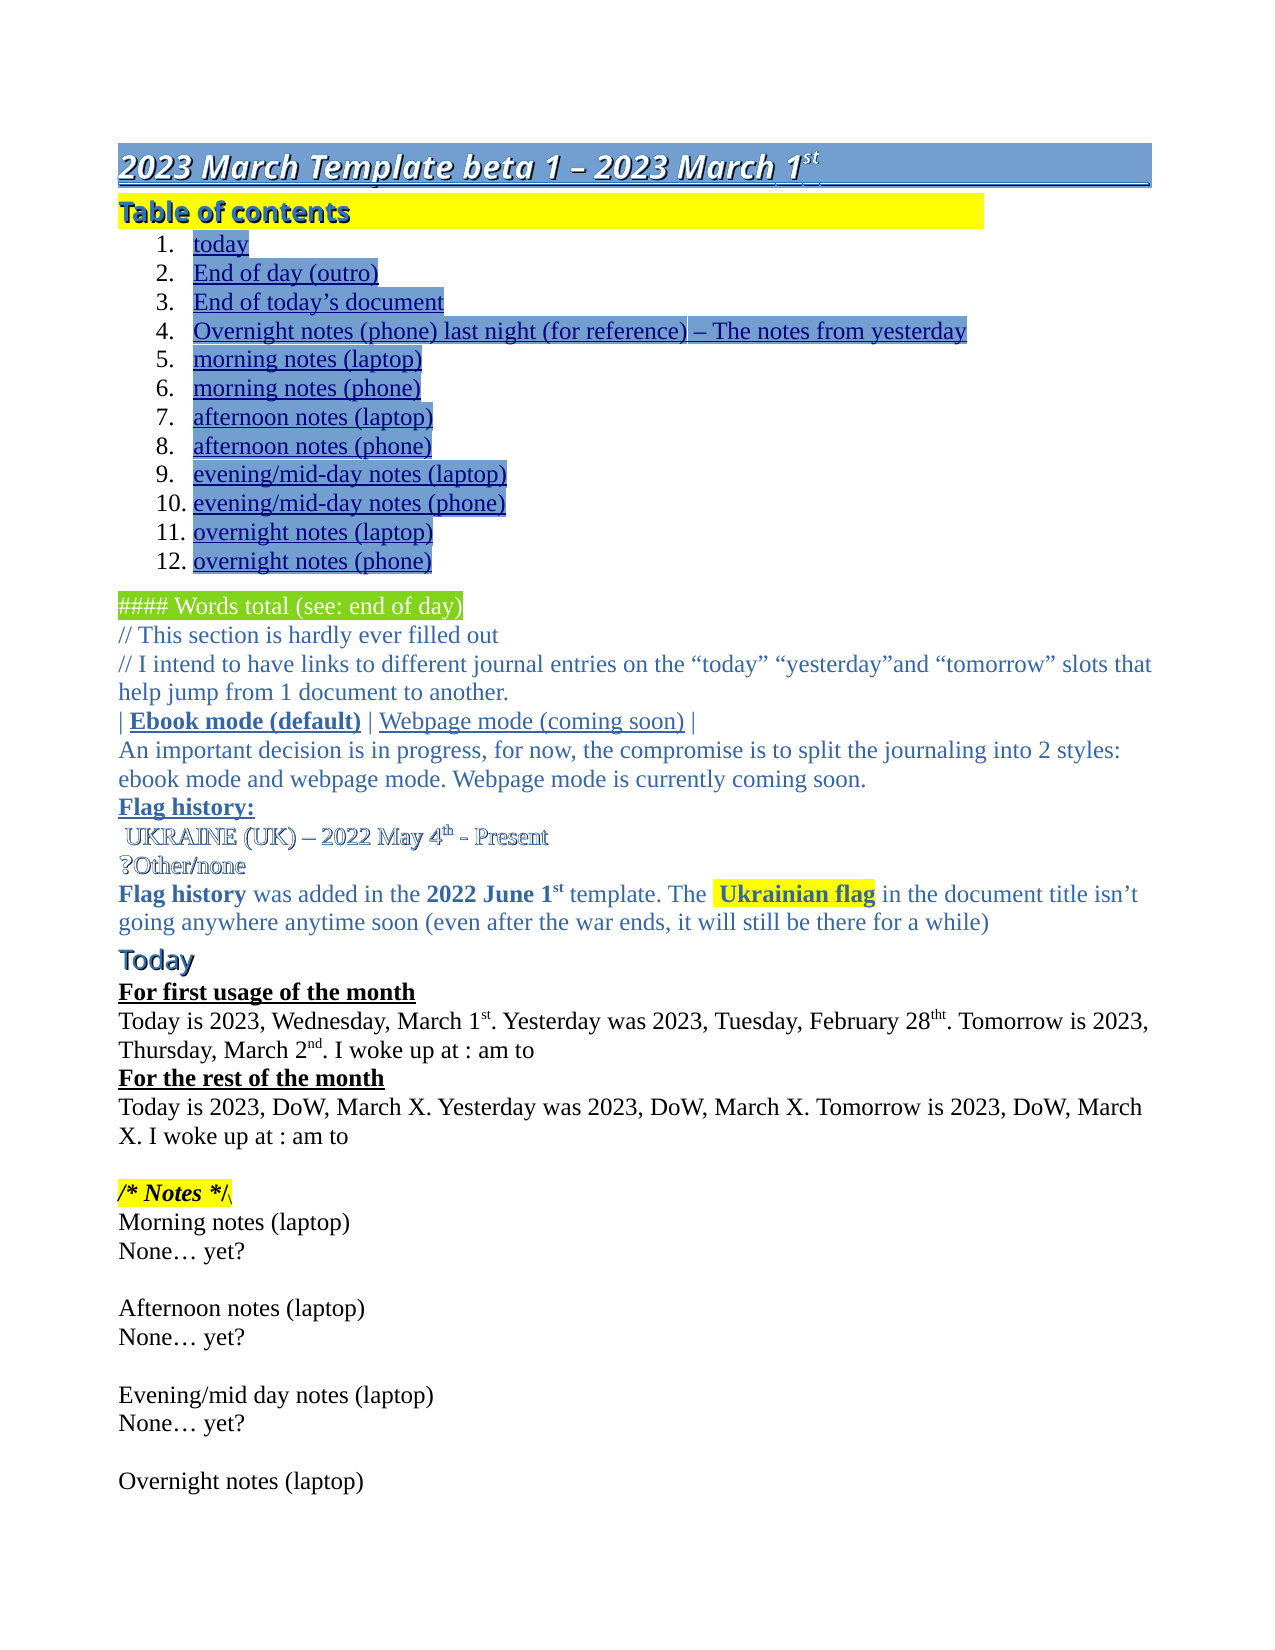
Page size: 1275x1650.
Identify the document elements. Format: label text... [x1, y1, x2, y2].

subtitle 2023 March Template beta 1 – 2023 March 1st [118, 143, 1157, 188]
text 🇺🇦️ UKRAINE (UK) – 2022 May 4th - Present [118, 821, 1157, 850]
text None… yet? [118, 1236, 1157, 1265]
text ❓️Other/none [118, 850, 1157, 879]
subtitle Today [118, 940, 1157, 977]
text Afternoon notes (laptop) [118, 1293, 1157, 1322]
list today [156, 229, 1157, 258]
text Evening/mid day notes (laptop) [118, 1380, 1157, 1408]
list afternoon notes (laptop) [156, 402, 1157, 431]
text For first usage of the month [118, 977, 1157, 1006]
list morning notes (laptop) [156, 344, 1157, 373]
list overnight notes (laptop) [156, 517, 1157, 546]
text None… yet? [118, 1322, 1157, 1351]
text For the rest of the month [118, 1063, 1157, 1092]
list End of today’s document [156, 287, 1157, 316]
text // This section is hardly ever filled out [118, 620, 1157, 649]
text Today is 2023, DoW, March X. Yesterday was 2023, DoW, March X. Tomorrow is 2023, DoW, March X. I woke up at : am to [118, 1092, 1157, 1150]
list afternoon notes (phone) [156, 431, 1157, 459]
subtitle Table of contents [118, 193, 1157, 229]
list Overnight notes (phone) last night (for reference) – The notes from yesterday [156, 316, 1157, 344]
list morning notes (phone) [156, 373, 1157, 402]
text None… yet? [118, 1408, 1157, 1437]
text // I intend to have links to different journal entries on the “today” “yesterday”and “tomorrow” slots that help jump from 1 document to another. [118, 649, 1157, 706]
text | Ebook mode (default) | Webpage mode (coming soon) | [118, 706, 1157, 735]
list evening/mid-day notes (phone) [156, 488, 1157, 517]
list overnight notes (phone) [156, 546, 1157, 574]
text Today is 2023, Wednesday, March 1st. Yesterday was 2023, Tuesday, February 28tht. Tomorrow is 2023, Thursday, March 2nd. I woke up at : am to [118, 1006, 1157, 1063]
text Flag history: [118, 792, 1157, 821]
list End of day (outro) [156, 258, 1157, 287]
text An important decision is in progress, for now, the compromise is to split the journaling into 2 styles: ebook mode and webpage mode. Webpage mode is currently coming soon. [118, 735, 1157, 792]
text #### Words total (see: end of day) [118, 591, 1157, 620]
text Flag history was added in the 2022 June 1st template. The 🇺🇦️ Ukrainian flag in the document title isn’t going anywhere anytime soon (even after the war ends, it will still be there for a while) [118, 879, 1157, 936]
text Morning notes (laptop) [118, 1207, 1157, 1236]
list evening/mid-day notes (laptop) [156, 459, 1157, 488]
text /* Notes */\ [118, 1178, 1157, 1207]
text Overnight notes (laptop) [118, 1466, 1157, 1495]
